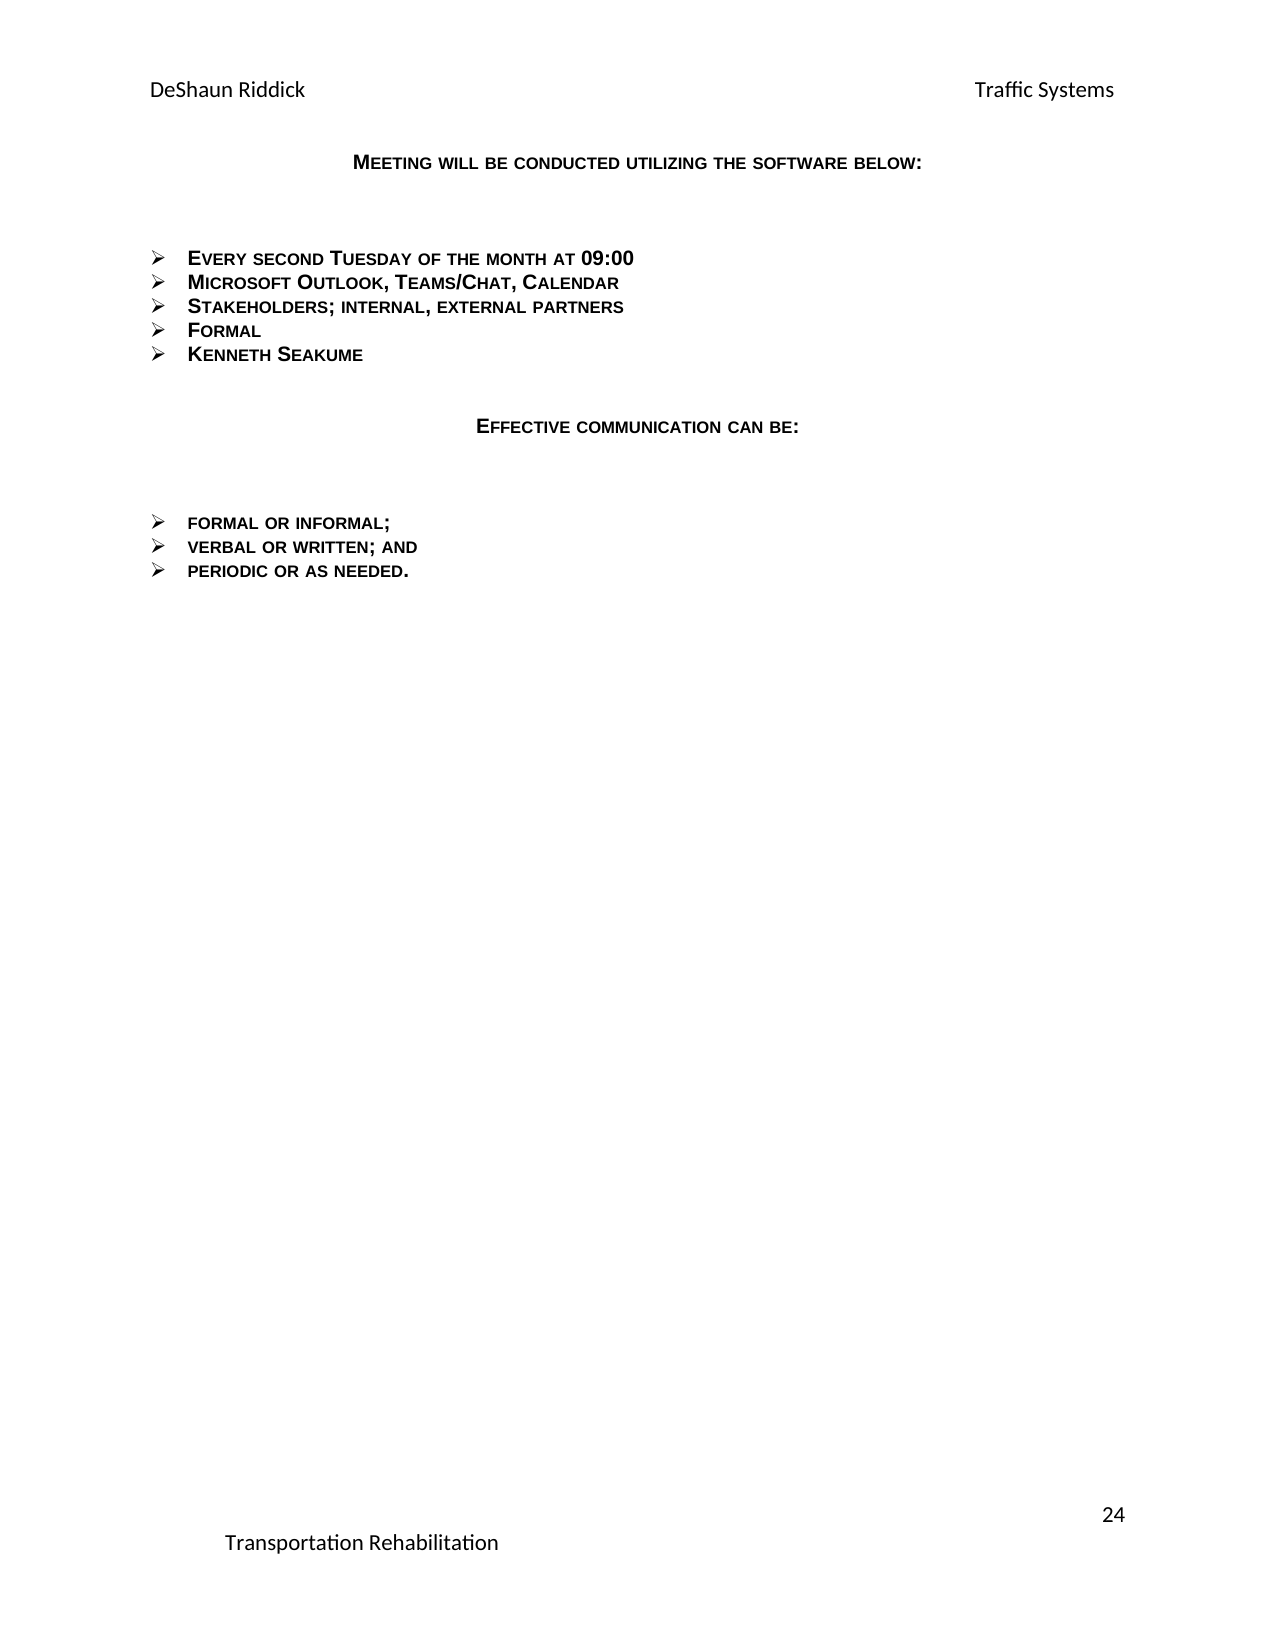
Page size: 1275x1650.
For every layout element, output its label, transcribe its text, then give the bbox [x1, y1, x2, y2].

subtitle Kenneth Seakume [150, 342, 1125, 366]
subtitle Meeting will be conducted utilizing the software below: [150, 150, 1125, 174]
subtitle Microsoft Outlook, Teams/Chat, Calendar [150, 270, 1125, 294]
subtitle formal or informal; [150, 510, 1125, 534]
subtitle Every second Tuesday of the month at 09:00 [150, 246, 1125, 270]
subtitle periodic or as needed. [150, 558, 1125, 582]
subtitle Stakeholders; internal, external partners [150, 294, 1125, 318]
subtitle verbal or written; and [150, 534, 1125, 558]
subtitle Effective communication can be: [150, 414, 1125, 438]
subtitle Formal [150, 318, 1125, 342]
